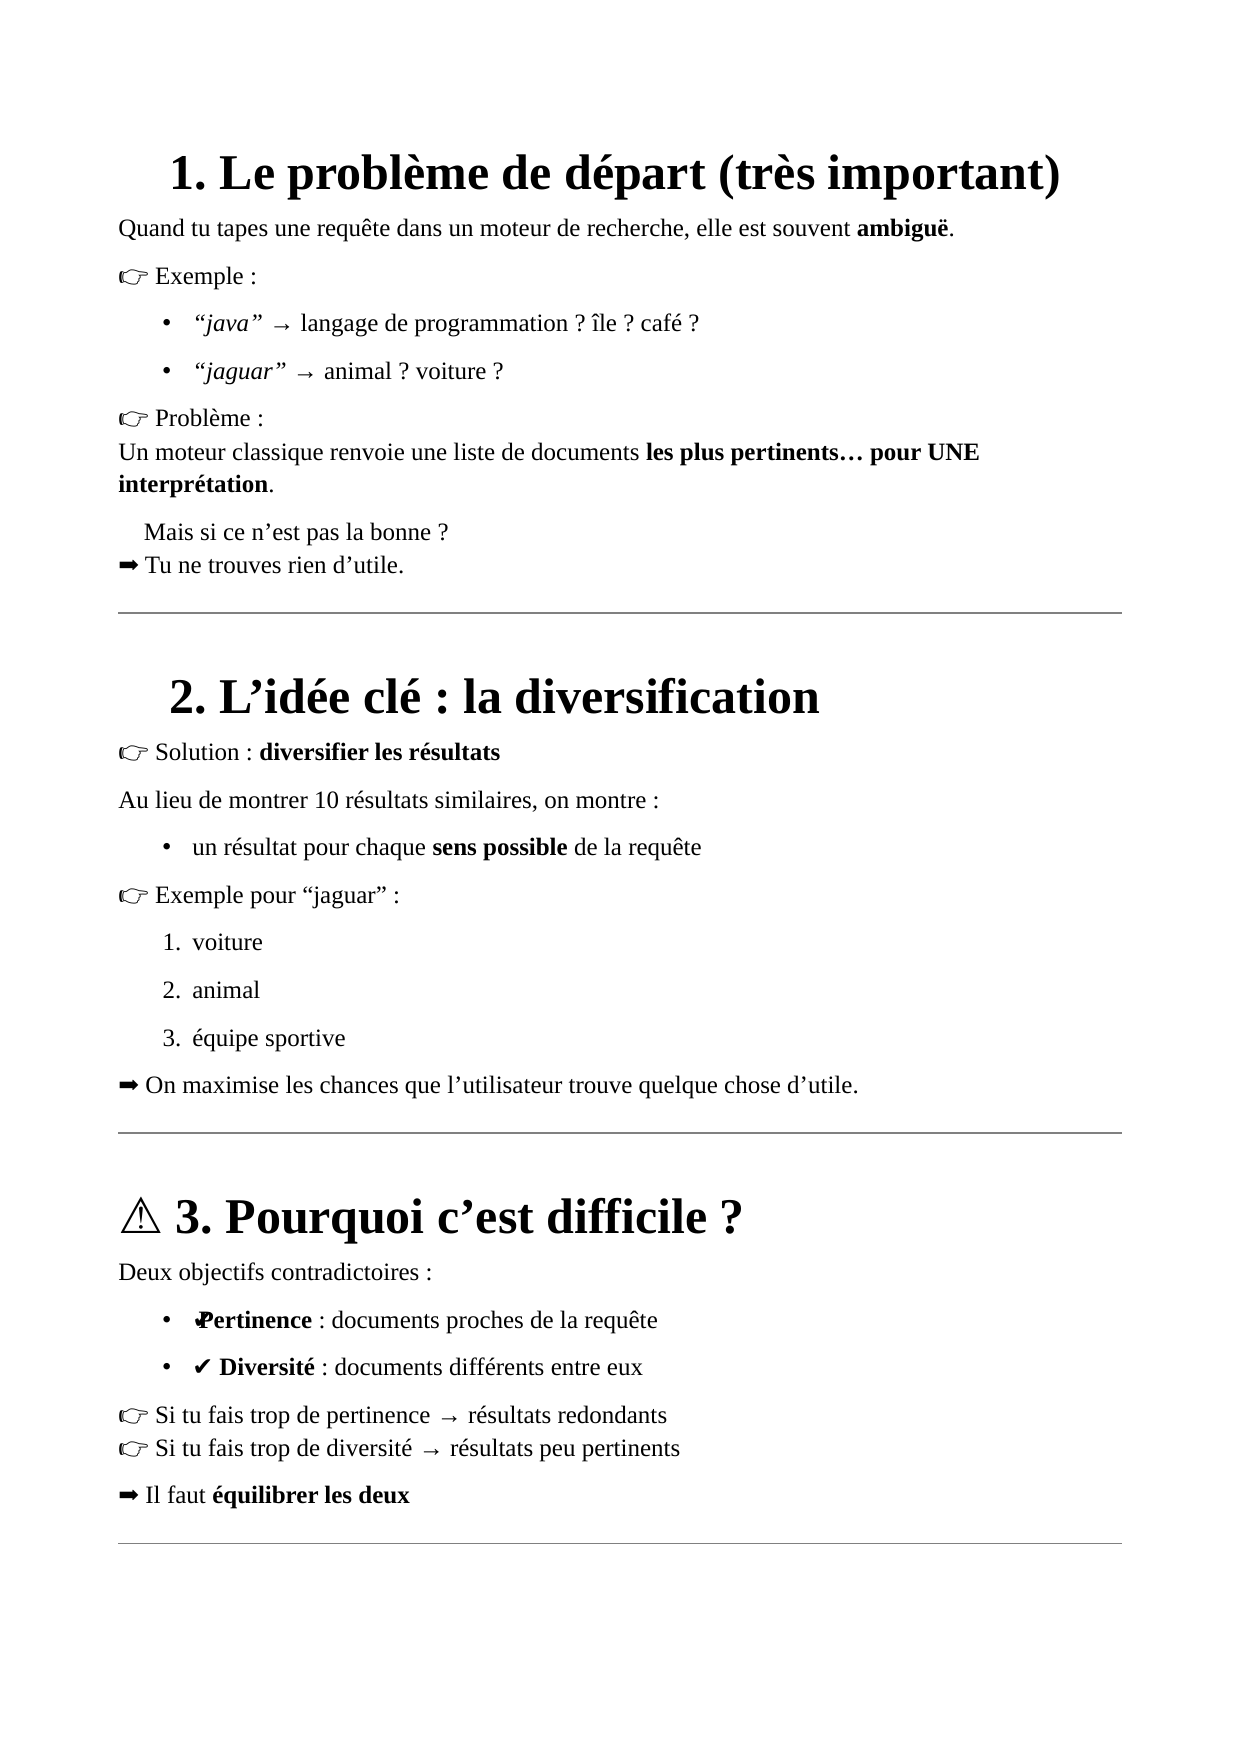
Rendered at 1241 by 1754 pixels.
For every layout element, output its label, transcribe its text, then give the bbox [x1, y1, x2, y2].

text Quand tu tapes une requête dans un moteur de recherche, elle est souvent ambiguë. [118, 213, 1122, 242]
text 👉 Si tu fais trop de pertinence → résultats redondants 👉 Si tu fais trop de diversité → résultats peu pertinents [118, 1400, 1122, 1462]
list ✔️ Pertinence : documents proches de la requête [162, 1305, 1122, 1333]
subtitle 🧠 1. Le problème de départ (très important) [118, 143, 1122, 201]
list ✔️ Diversité : documents différents entre eux [162, 1352, 1122, 1381]
subtitle ⚠️ 3. Pourquoi c’est difficile ? [118, 1187, 1122, 1245]
text ➡️ Il faut équilibrer les deux [118, 1481, 1122, 1509]
list animal [162, 975, 1122, 1004]
text Deux objectifs contradictoires : [118, 1257, 1122, 1286]
text 👉 Exemple pour “jaguar” : [118, 880, 1122, 909]
text ❌ Mais si ce n’est pas la bonne ? ➡️ Tu ne trouves rien d’utile. [118, 517, 1122, 579]
list équipe sportive [162, 1023, 1122, 1051]
text 👉 Solution : diversifier les résultats [118, 737, 1122, 766]
text ➡️ On maximise les chances que l’utilisateur trouve quelque chose d’utile. [118, 1070, 1122, 1099]
text 👉 Exemple : [118, 261, 1122, 289]
list un résultat pour chaque sens possible de la requête [162, 832, 1122, 861]
subtitle 💡 2. L’idée clé : la diversification [118, 667, 1122, 724]
list voiture [162, 927, 1122, 956]
text Au lieu de montrer 10 résultats similaires, on montre : [118, 785, 1122, 813]
list “jaguar” → animal ? voiture ? [162, 356, 1122, 385]
list “java” → langage de programmation ? île ? café ? [162, 308, 1122, 337]
text 👉 Problème : Un moteur classique renvoie une liste de documents les plus pertinents… pour UNE interprétation. [118, 403, 1122, 498]
